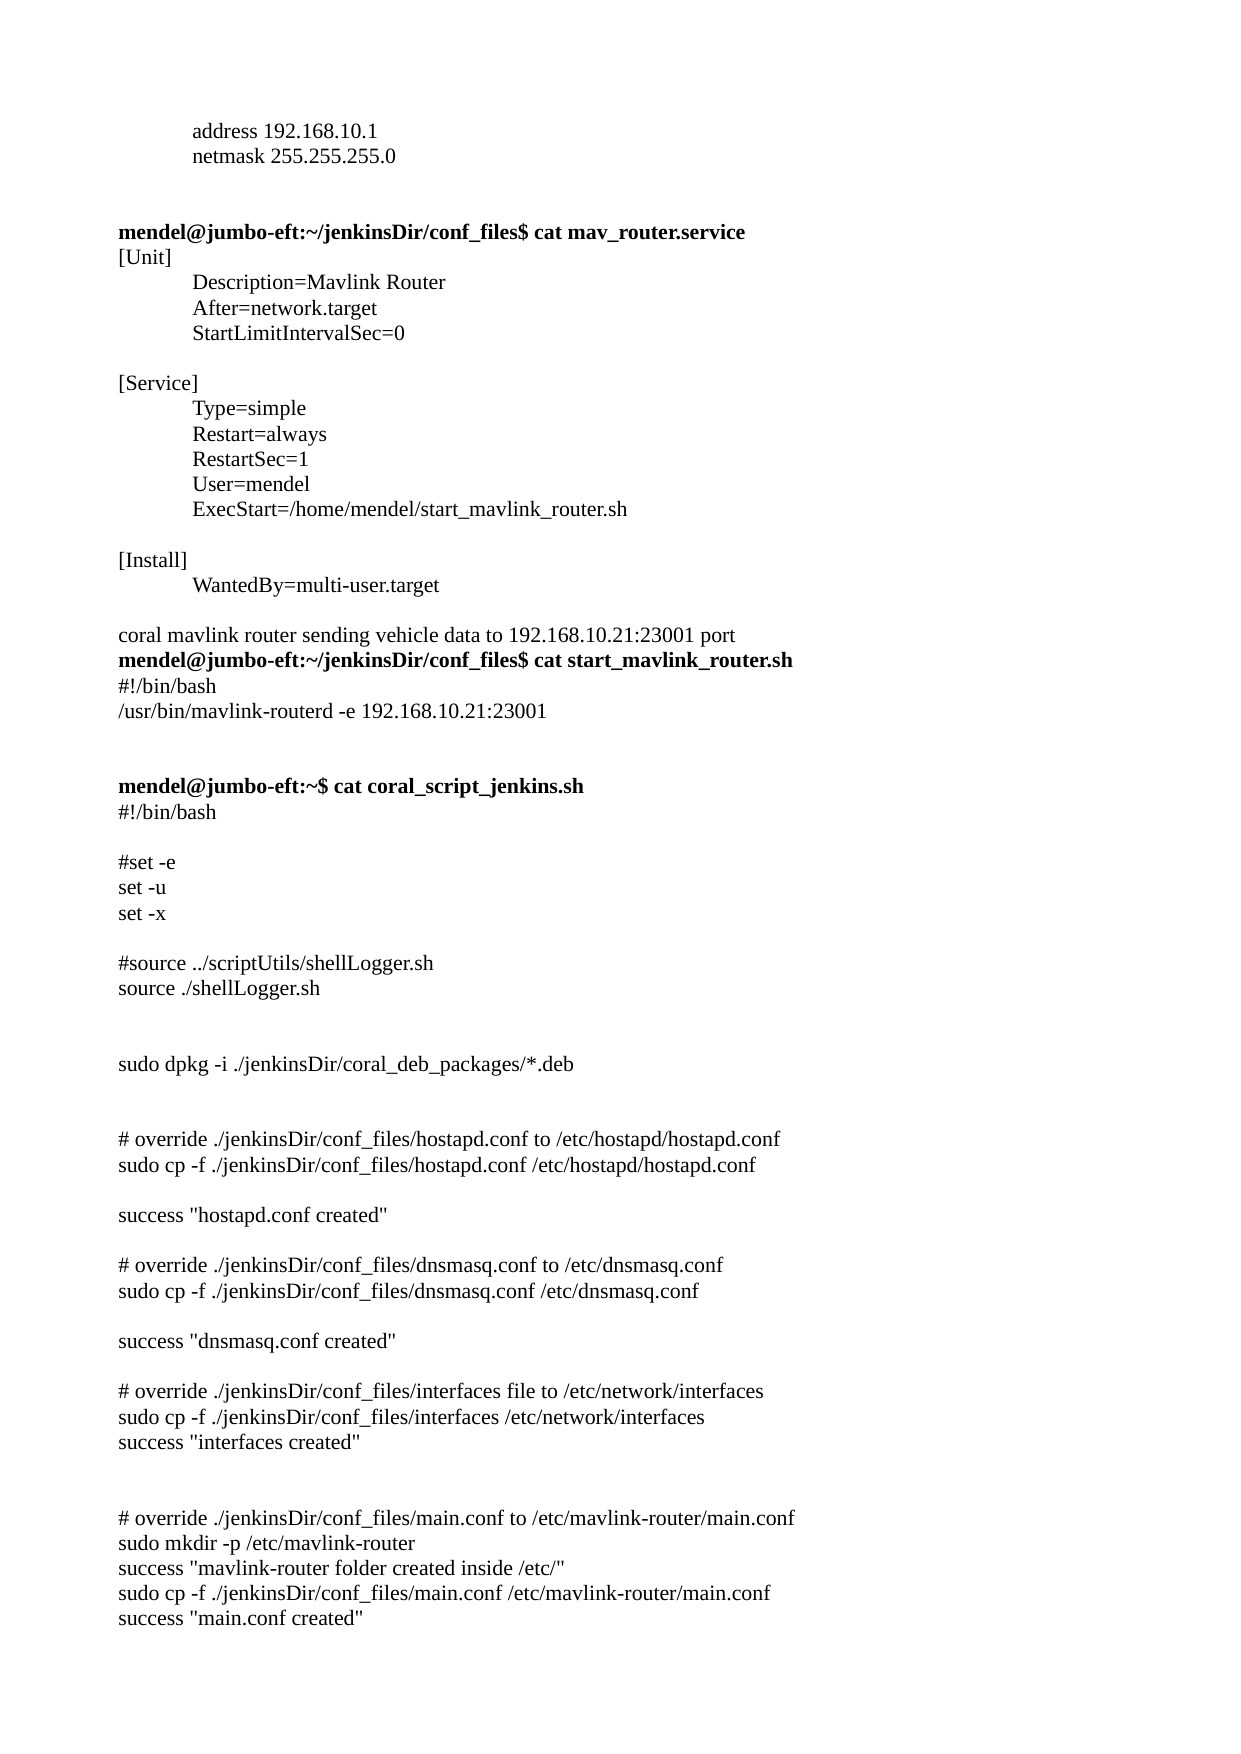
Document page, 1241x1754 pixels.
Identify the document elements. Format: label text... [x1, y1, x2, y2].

text After=network.target [118, 294, 1122, 320]
text sudo cp -f ./jenkinsDir/conf_files/dnsmasq.conf /etc/dnsmasq.conf [118, 1278, 1122, 1303]
text mendel@jumbo-eft:~/jenkinsDir/conf_files$ cat mav_router.service [118, 219, 1122, 244]
text sudo cp -f ./jenkinsDir/conf_files/interfaces /etc/network/interfaces [118, 1404, 1122, 1429]
text # override ./jenkinsDir/conf_files/main.conf to /etc/mavlink-router/main.conf [118, 1504, 1122, 1530]
text # override ./jenkinsDir/conf_files/dnsmasq.conf to /etc/dnsmasq.conf [118, 1252, 1122, 1278]
text sudo dpkg -i ./jenkinsDir/coral_deb_packages/*.deb [118, 1051, 1122, 1076]
text source ./shellLogger.sh [118, 975, 1122, 1000]
text #!/bin/bash [118, 799, 1122, 824]
text sudo cp -f ./jenkinsDir/conf_files/main.conf /etc/mavlink-router/main.conf [118, 1580, 1122, 1605]
text [Service] [118, 370, 1122, 395]
text sudo mkdir -p /etc/mavlink-router [118, 1530, 1122, 1555]
text mendel@jumbo-eft:~$ cat coral_script_jenkins.sh [118, 773, 1122, 799]
text success "dnsmasq.conf created" [118, 1328, 1122, 1353]
text success "hostapd.conf created" [118, 1202, 1122, 1227]
text Description=Mavlink Router [118, 269, 1122, 294]
text # override ./jenkinsDir/conf_files/hostapd.conf to /etc/hostapd/hostapd.conf [118, 1126, 1122, 1152]
text # override ./jenkinsDir/conf_files/interfaces file to /etc/network/interfaces [118, 1378, 1122, 1404]
text mendel@jumbo-eft:~/jenkinsDir/conf_files$ cat start_mavlink_router.sh [118, 647, 1122, 673]
text netmask 255.255.255.0 [118, 143, 1122, 168]
text address 192.168.10.1 [118, 118, 1122, 143]
text success "mavlink-router folder created inside /etc/" [118, 1555, 1122, 1580]
text success "main.conf created" [118, 1605, 1122, 1631]
text sudo cp -f ./jenkinsDir/conf_files/hostapd.conf /etc/hostapd/hostapd.conf [118, 1152, 1122, 1177]
text Restart=always [118, 421, 1122, 446]
text [Unit] [118, 244, 1122, 269]
text RestartSec=1 [118, 446, 1122, 471]
text User=mendel [118, 471, 1122, 496]
text Type=simple [118, 395, 1122, 421]
text coral mavlink router sending vehicle data to 192.168.10.21:23001 port [118, 622, 1122, 647]
text #!/bin/bash [118, 673, 1122, 698]
text #source ../scriptUtils/shellLogger.sh [118, 950, 1122, 975]
text set -u [118, 874, 1122, 899]
text /usr/bin/mavlink-routerd -e 192.168.10.21:23001 [118, 698, 1122, 723]
text set -x [118, 899, 1122, 925]
text StartLimitIntervalSec=0 [118, 320, 1122, 345]
text ExecStart=/home/mendel/start_mavlink_router.sh [118, 496, 1122, 521]
text WantedBy=multi-user.target [118, 572, 1122, 597]
text #set -e [118, 849, 1122, 874]
text [Install] [118, 547, 1122, 572]
text success "interfaces created" [118, 1429, 1122, 1454]
